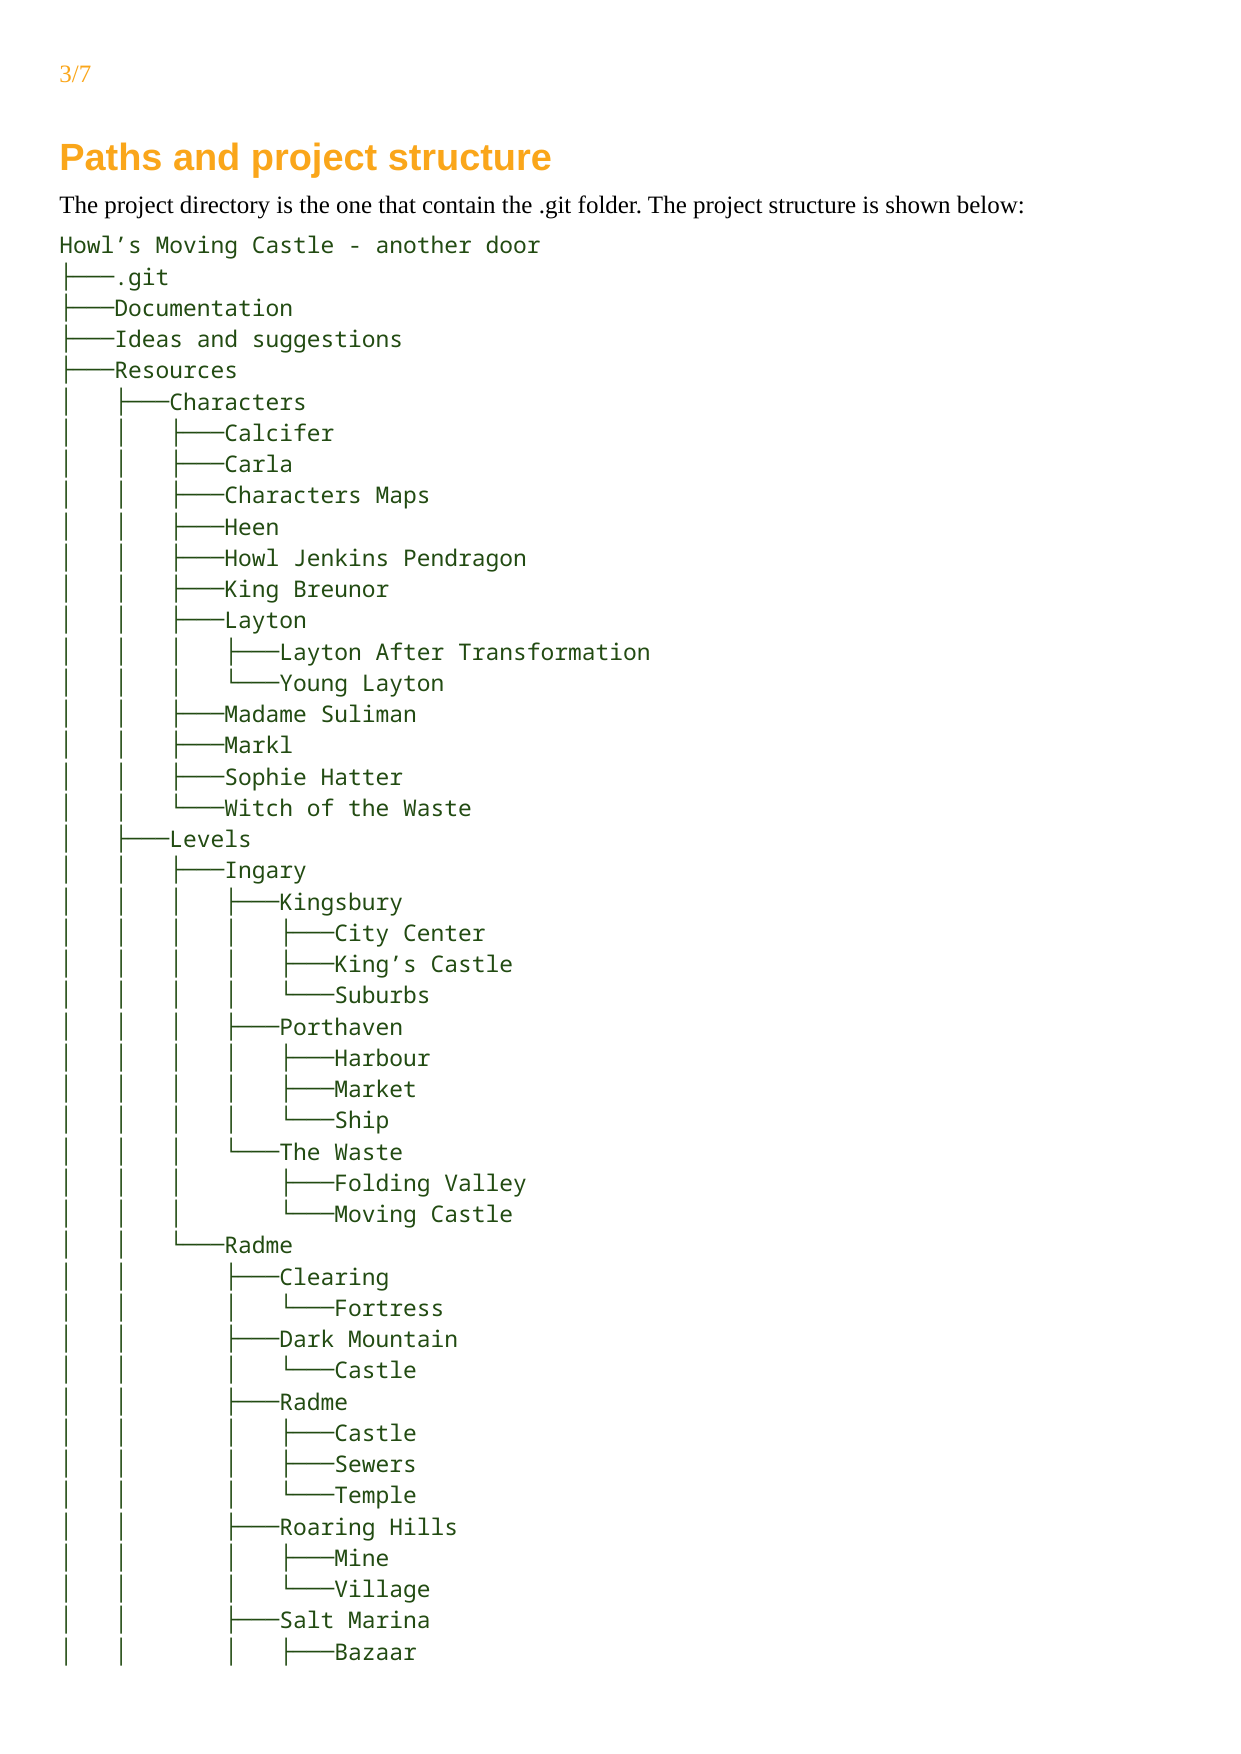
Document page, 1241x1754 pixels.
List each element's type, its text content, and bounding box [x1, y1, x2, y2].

text │ │ │ │ ├───Market [59, 1073, 1181, 1104]
text │ │ ├───Ingary [59, 854, 1181, 886]
text │ │ ├───King Breunor [59, 573, 1181, 604]
text ├───.git [59, 261, 1181, 292]
text │ │ │ ├───Mine [59, 1542, 1181, 1573]
subtitle Paths and project structure [59, 135, 1181, 179]
text │ │ │ │ ├───City Center [59, 917, 1181, 948]
text Howl’s Moving Castle - another door [59, 229, 1181, 261]
text │ │ ├───Clearing [59, 1261, 1181, 1292]
text │ │ ├───Radme [59, 1386, 1181, 1417]
text The project directory is the one that contain the .git folder. The project structure is shown below: [59, 190, 1181, 219]
text │ │ │ ├───Bazaar [59, 1636, 1181, 1667]
text │ │ │ ├───Kingsbury [59, 886, 1181, 917]
text │ │ │ └───Moving Castle [59, 1198, 1181, 1229]
text │ │ │ │ └───Ship [59, 1104, 1181, 1136]
text │ │ ├───Markl [59, 729, 1181, 761]
text │ │ ├───Layton [59, 604, 1181, 636]
text │ │ │ │ ├───Harbour [59, 1042, 1181, 1073]
text │ │ │ └───Fortress [59, 1292, 1181, 1323]
text │ │ │ └───The Waste [59, 1136, 1181, 1167]
text │ │ │ │ └───Suburbs [59, 979, 1181, 1011]
text │ │ │ └───Village [59, 1573, 1181, 1604]
text │ │ ├───Heen [59, 511, 1181, 542]
text ├───Ideas and suggestions [59, 323, 1181, 354]
text │ │ │ ├───Folding Valley [59, 1167, 1181, 1198]
text │ │ │ └───Young Layton [59, 667, 1181, 698]
text │ │ ├───Calcifer [59, 417, 1181, 448]
text │ │ │ ├───Castle [59, 1417, 1181, 1448]
text │ │ ├───Madame Suliman [59, 698, 1181, 729]
text │ │ ├───Sophie Hatter [59, 761, 1181, 792]
text │ │ ├───Dark Mountain [59, 1323, 1181, 1354]
text │ │ ├───Carla [59, 448, 1181, 479]
text │ │ │ └───Castle [59, 1354, 1181, 1386]
text │ │ └───Radme [59, 1229, 1181, 1261]
text ├───Resources [59, 354, 1181, 386]
text │ ├───Levels [59, 823, 1181, 854]
text │ ├───Characters [59, 386, 1181, 417]
text │ │ ├───Roaring Hills [59, 1511, 1181, 1542]
text │ │ │ │ ├───King’s Castle [59, 948, 1181, 979]
text │ │ │ ├───Porthaven [59, 1011, 1181, 1042]
text │ │ ├───Characters Maps [59, 479, 1181, 511]
text │ │ └───Witch of the Waste [59, 792, 1181, 823]
text ├───Documentation [59, 292, 1181, 323]
text │ │ ├───Salt Marina [59, 1604, 1181, 1636]
text │ │ │ ├───Layton After Transformation [59, 636, 1181, 667]
text │ │ │ ├───Sewers [59, 1448, 1181, 1479]
text │ │ ├───Howl Jenkins Pendragon [59, 542, 1181, 573]
text │ │ │ └───Temple [59, 1479, 1181, 1511]
